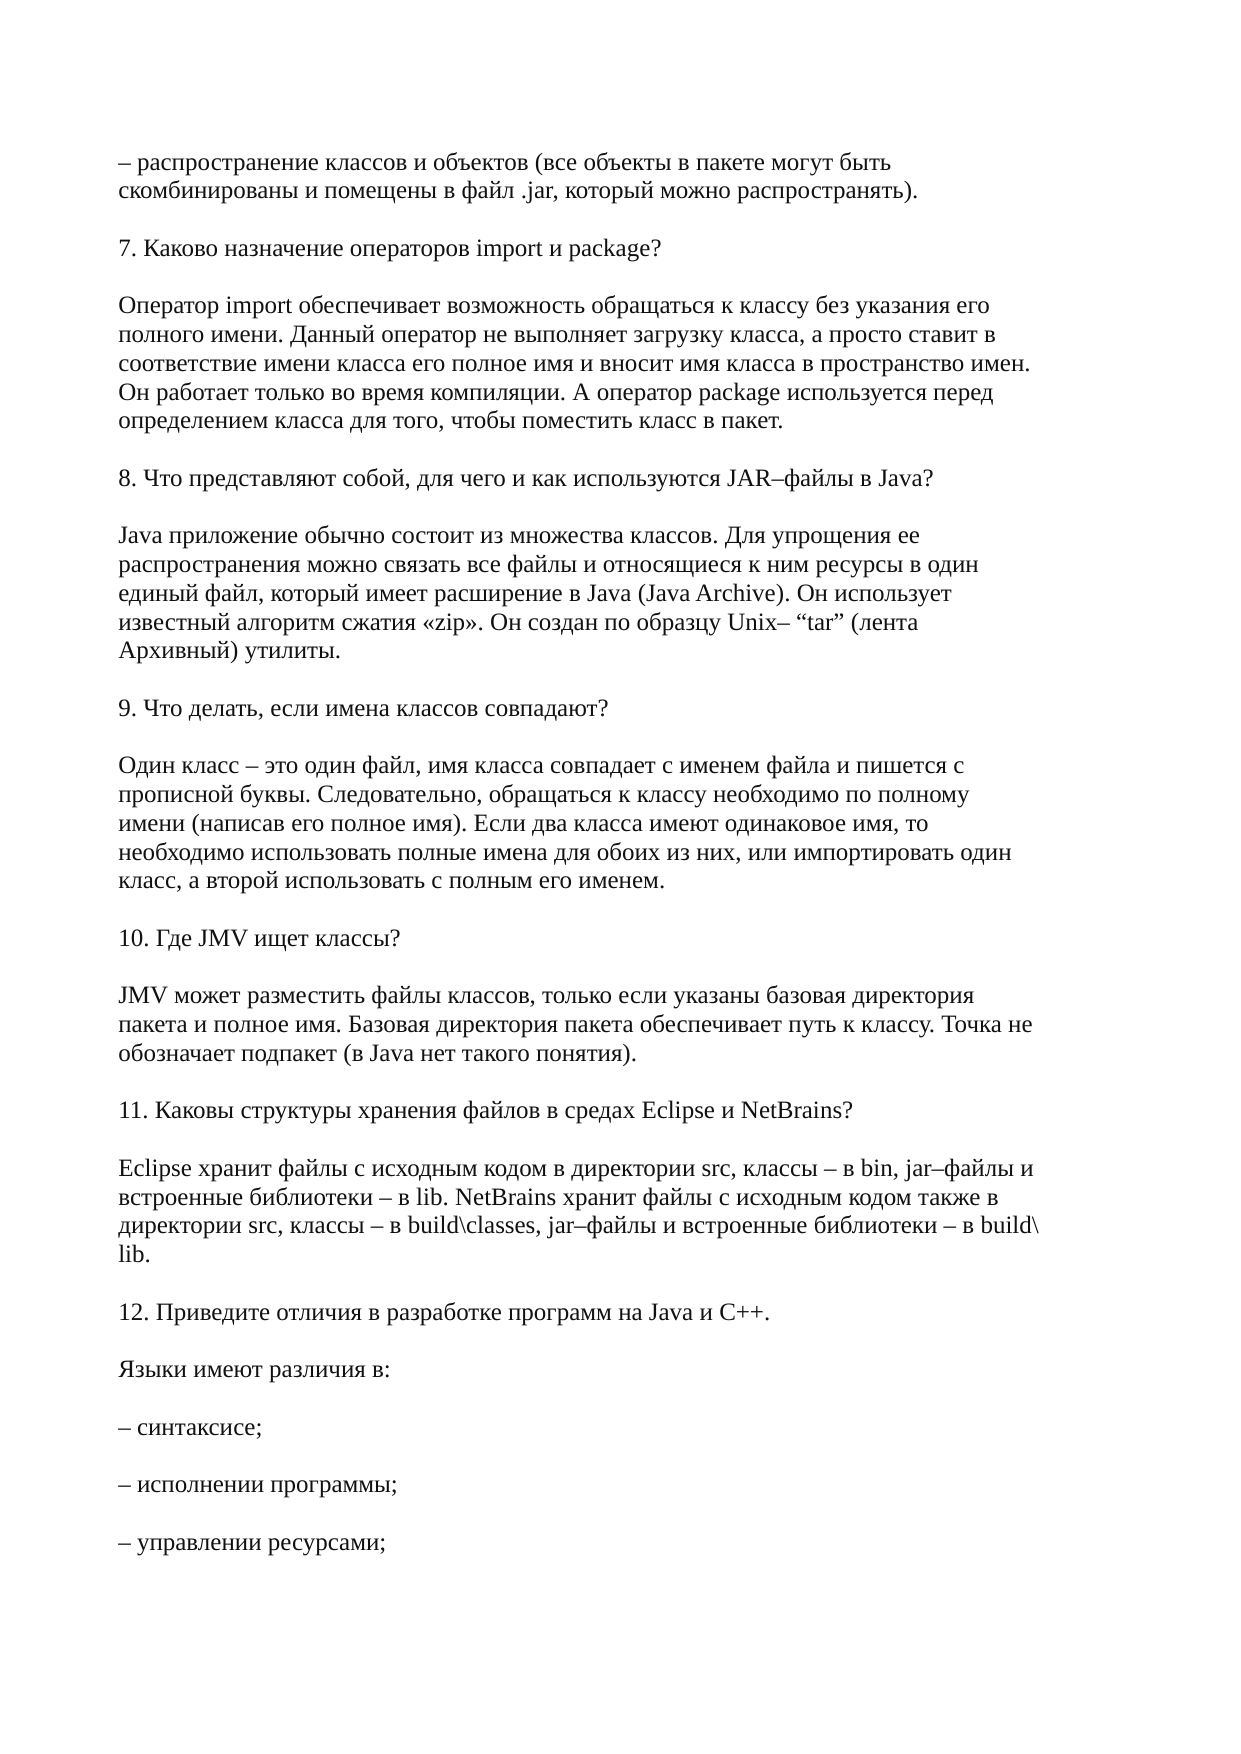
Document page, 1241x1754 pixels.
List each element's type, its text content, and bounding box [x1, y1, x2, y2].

list – распространение классов и объектов (все объекты в пакете могут быть скомбинированы и помещены в файл .jar, который можно распространять). 7. Каково назначение операторов import и package? Оператор import обеспечивает возможность обращаться к классу без указания его полного имени. Данный оператор не выполняет загрузку класса, а просто ставит в соответствие имени класса его полное имя и вносит имя класса в пространство имен. Он работает только во время компиляции. А оператор package используется перед определением класса для того, чтобы поместить класс в пакет. 8. Что представляют собой, для чего и как используются JAR–файлы в Java? Java приложение обычно состоит из множества классов. Для упрощения ее распространения можно связать все файлы и относящиеся к ним ресурсы в один единый файл, который имеет расширение в Java (Java Archive). Он использует известный алгоритм сжатия «zip». Он создан по образцу Unix– “tar” (лента Архивный) утилиты. 9. Что делать, если имена классов совпадают? Один класс – это один файл, имя класса совпадает с именем файла и пишется с прописной буквы. Следовательно, обращаться к классу необходимо по полному имени (написав его полное имя). Если два класса имеют одинаковое имя, то необходимо использовать полные имена для обоих из них, или импортировать один класс, а второй использовать с полным его именем. 10. Где JMV ищет классы? JMV может разместить файлы классов, только если указаны базовая директория пакета и полное имя. Базовая директория пакета обеспечивает путь к классу. Точка не обозначает подпакет (в Java нет такого понятия). 11. Каковы структуры хранения файлов в средах Eclipse и NetBrains? Eclipse хранит файлы с исходным кодом в директории src, классы – в bin, jar–файлы и встроенные библиотеки – в lib. NetBrains хранит файлы с исходным кодом также в директории src, классы – в build\classes, jar–файлы и встроенные библиотеки – в build\lib. 12. Приведите отличия в разработке программ на Java и C++. Языки имеют различия в: – синтаксисе; – исполнении программы; – управлении ресурсами; [118, 118, 1039, 1556]
